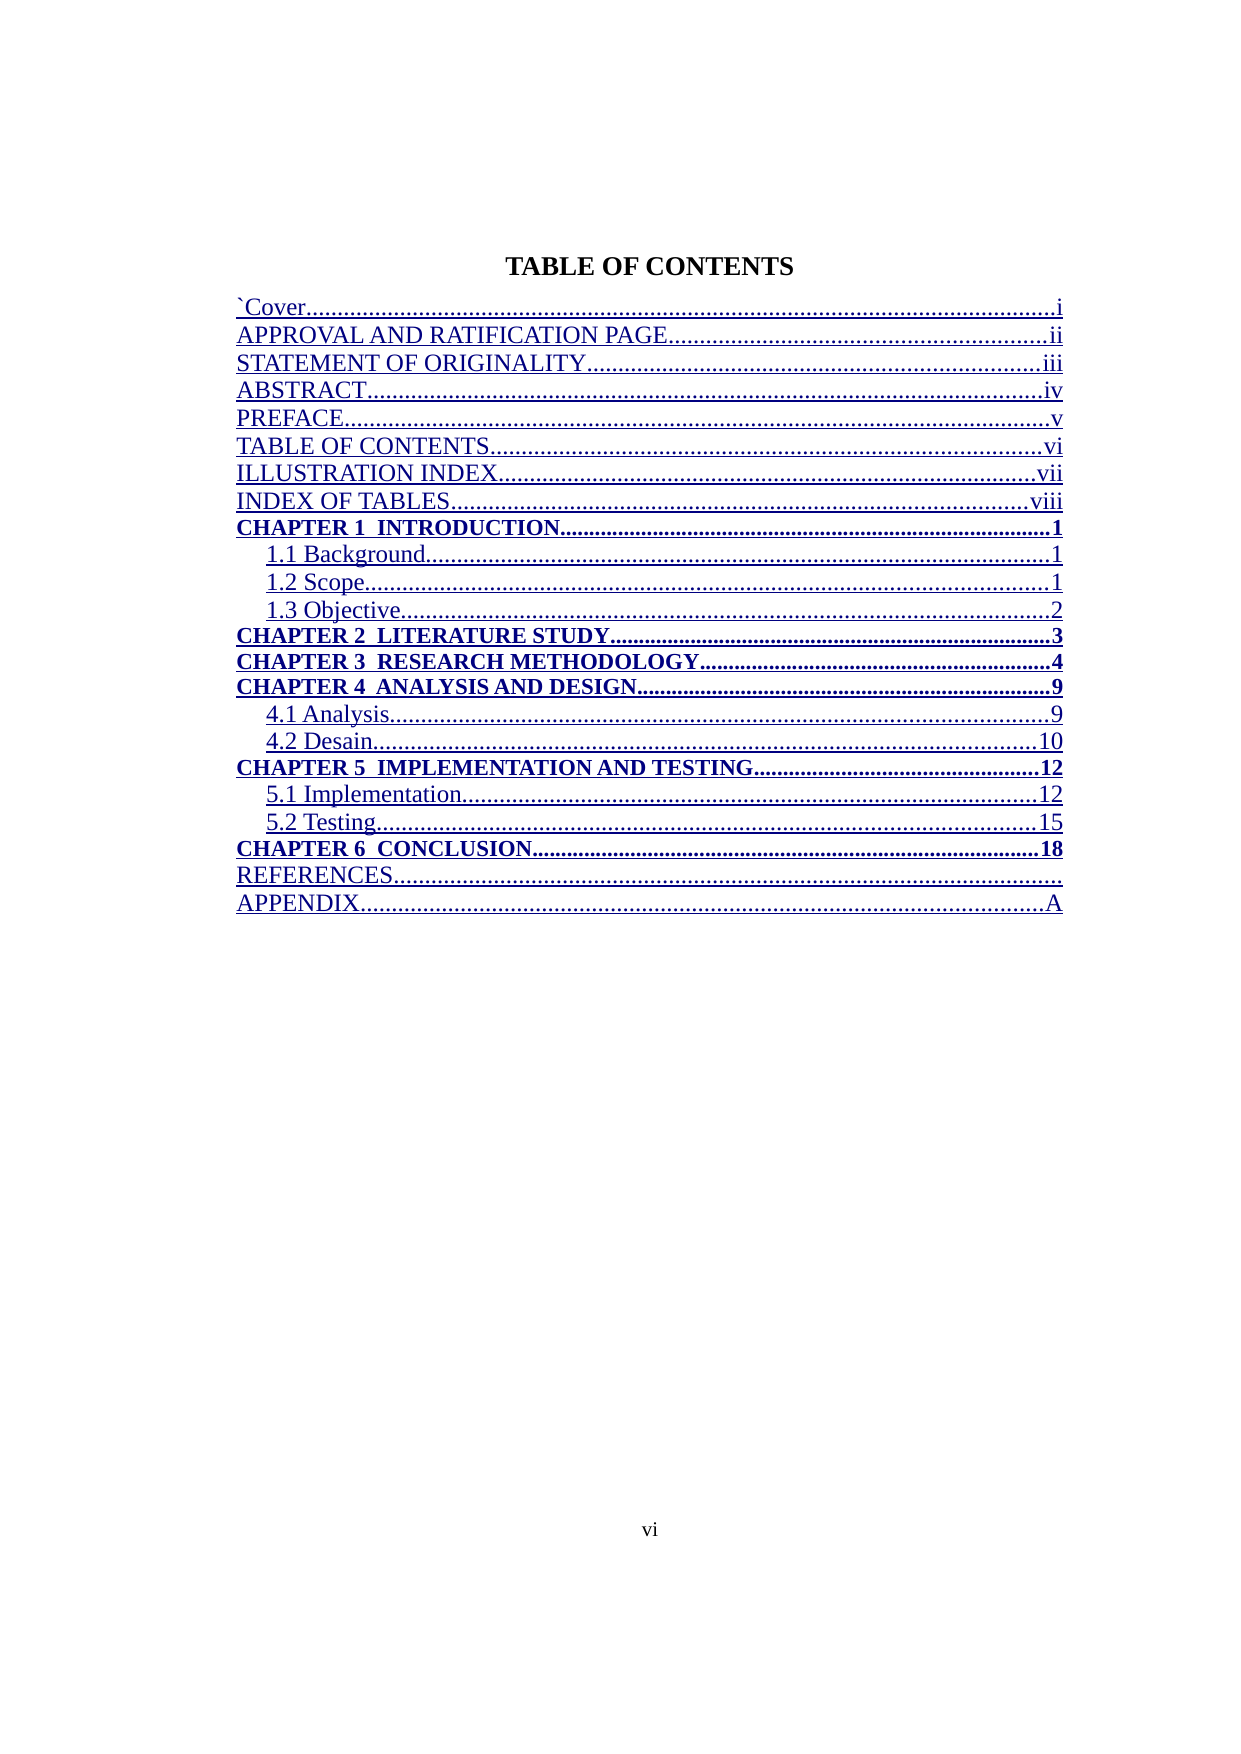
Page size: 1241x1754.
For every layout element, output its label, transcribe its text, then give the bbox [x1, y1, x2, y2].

text 1.3 Objective 2 [266, 596, 1063, 620]
text `Cover i [236, 293, 1063, 317]
text 4.1 Analysis 9 [266, 700, 1063, 724]
text CHAPTER 2 Literature Study 3 [236, 623, 1063, 645]
text References [236, 861, 1063, 885]
text ILLUSTRATION INDEX vii [236, 459, 1063, 483]
text CHAPTER 1 Introduction 1 [236, 515, 1063, 537]
text STATEMENT OF ORIGINALITY iii [236, 349, 1063, 373]
text 5.2 Testing 15 [266, 808, 1063, 832]
text CHAPTER 5 Implementation and Testing 12 [236, 755, 1063, 777]
text 1.1 Background 1 [266, 540, 1063, 564]
subtitle TABLE OF CONTENTS [236, 251, 1063, 281]
text CHAPTER 3 Research Methodology 4 [236, 649, 1063, 671]
text CHAPTER 6 Conclusion 18 [236, 836, 1063, 858]
text APPROVAL AND RATIFICATION PAGE ii [236, 321, 1063, 345]
text PREFACE v [236, 404, 1063, 428]
text Appendix A [236, 889, 1063, 913]
text 4.2 Desain 10 [266, 727, 1063, 751]
text INDEX OF TABLES viii [236, 487, 1063, 511]
text TABLE OF CONTENTS vi [236, 432, 1063, 456]
text CHAPTER 4 Analysis and Design 9 [236, 674, 1063, 696]
text ABSTRACT iv [236, 376, 1063, 400]
text 1.2 Scope 1 [266, 568, 1063, 592]
text 5.1 Implementation 12 [266, 781, 1063, 804]
